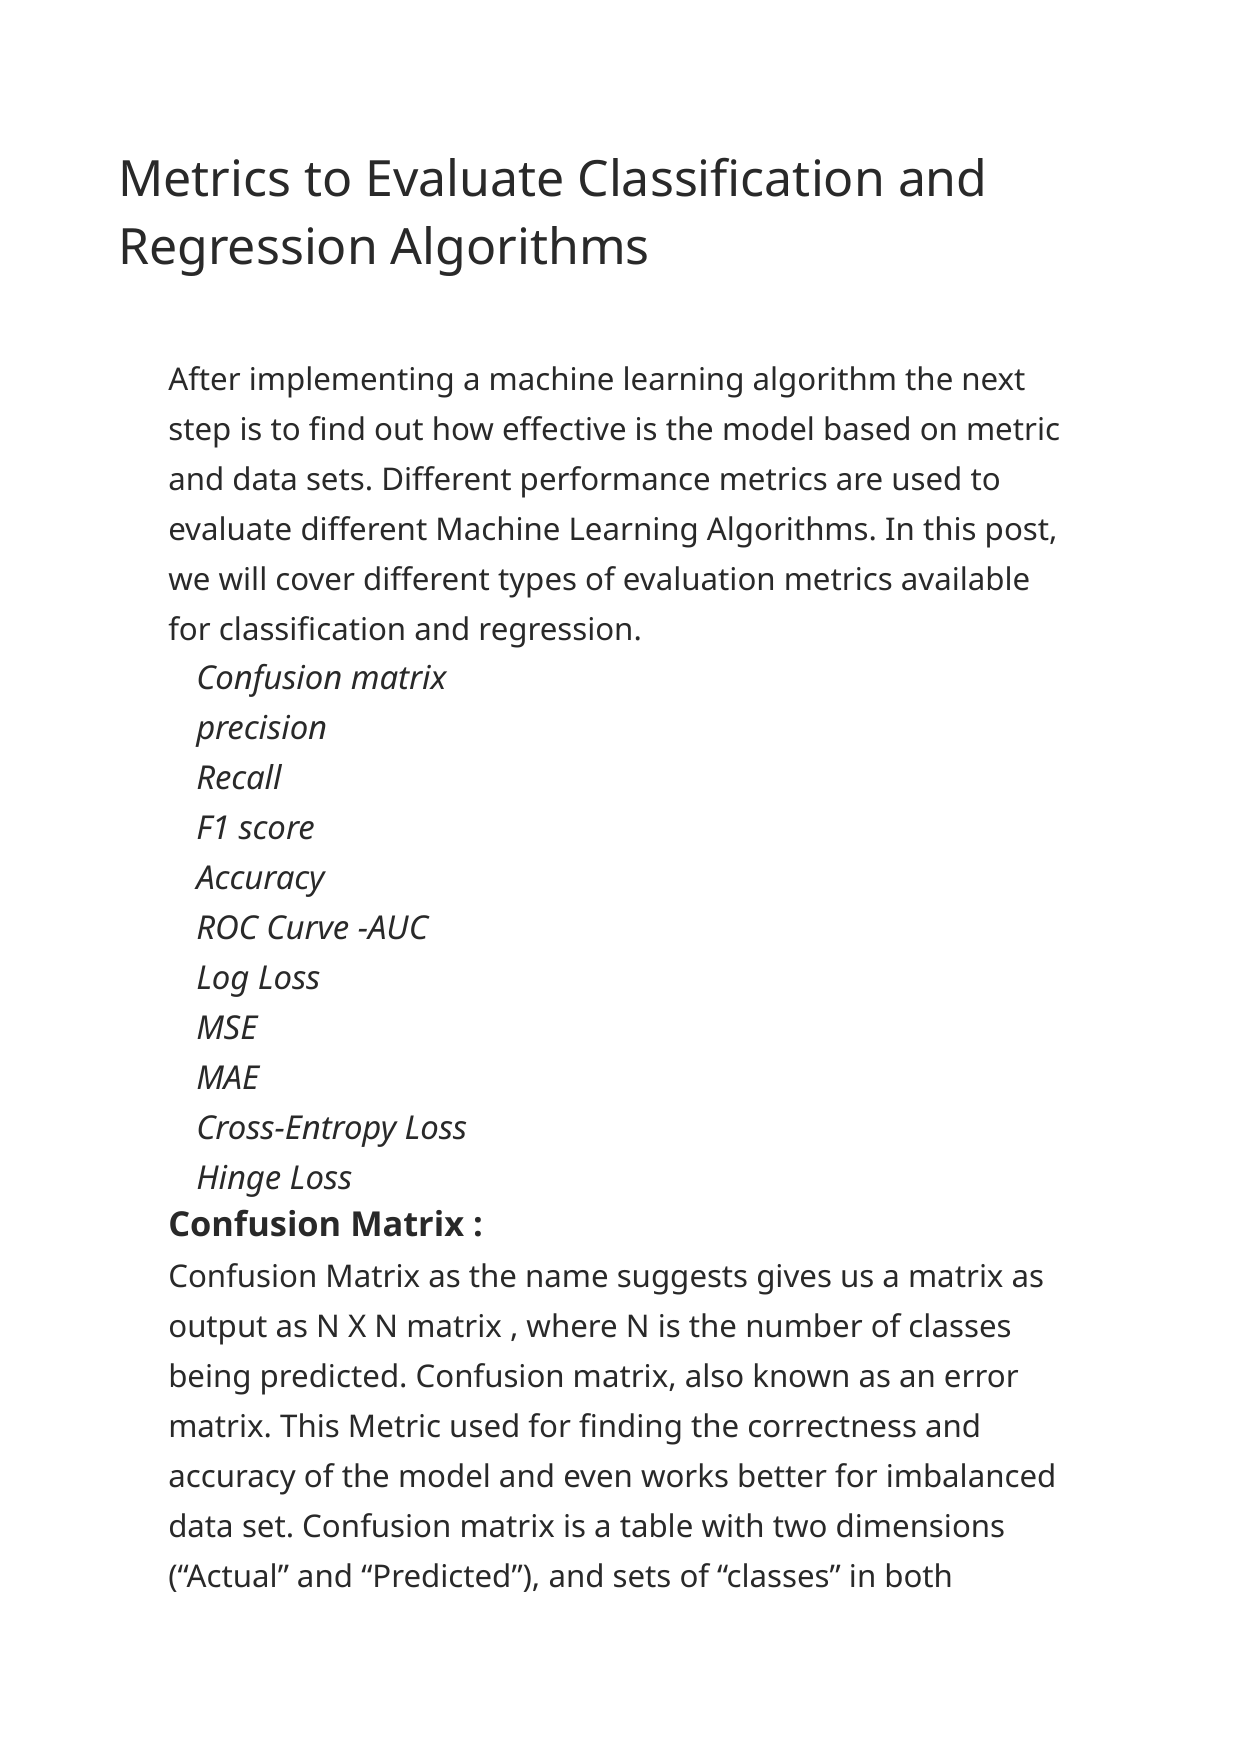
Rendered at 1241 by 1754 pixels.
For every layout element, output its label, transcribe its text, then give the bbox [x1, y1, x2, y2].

text Recall [196, 749, 1013, 799]
text Accuracy [196, 849, 1013, 899]
text MAE [196, 1049, 1013, 1099]
text MSE [196, 999, 1013, 1049]
text precision [196, 699, 1013, 749]
text After implementing a machine learning algorithm the next step is to find out how effective is the model based on metric and data sets. Different performance metrics are used to evaluate different Machine Learning Algorithms. In this post, we will cover different types of evaluation metrics available for classification and regression. [168, 349, 1072, 649]
subtitle Metrics to Evaluate Classification and Regression Algorithms [118, 143, 1122, 279]
subtitle Confusion Matrix : [168, 1199, 1072, 1246]
text Log Loss [196, 949, 1013, 999]
text Cross-Entropy Loss [196, 1099, 1013, 1149]
text ROC Curve -AUC [196, 899, 1013, 949]
text F1 score [196, 799, 1013, 849]
text Confusion matrix [196, 649, 1013, 699]
text Confusion Matrix as the name suggests gives us a matrix as output as N X N matrix , where N is the number of classes being predicted. Confusion matrix, also known as an error matrix. This Metric used for finding the correctness and accuracy of the model and even works better for imbalanced data set. Confusion matrix is a table with two dimensions (“Actual” and “Predicted”), and sets of “classes” in both [168, 1246, 1072, 1596]
text Hinge Loss [196, 1149, 1013, 1199]
